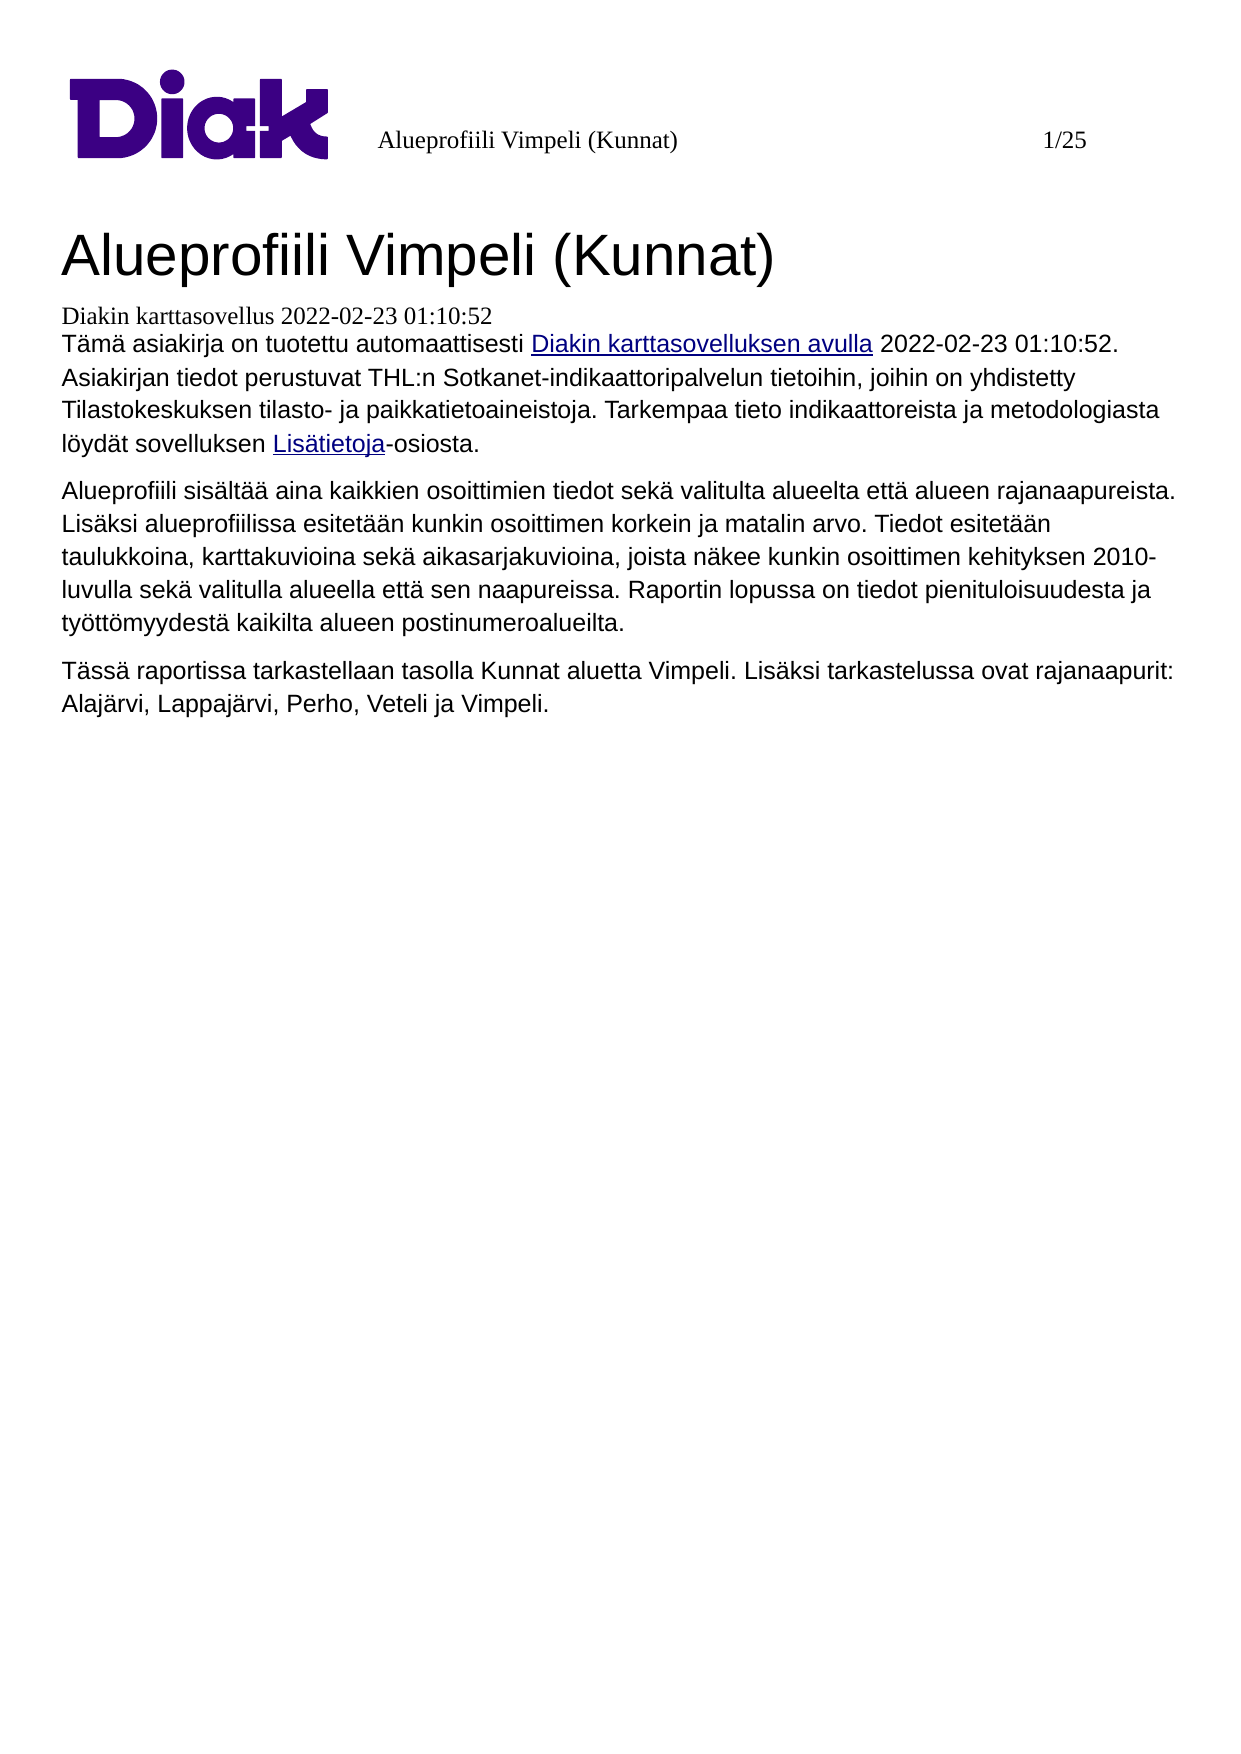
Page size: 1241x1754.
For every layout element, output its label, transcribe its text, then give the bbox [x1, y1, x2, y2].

text Tämä asiakirja on tuotettu automaattisesti Diakin karttasovelluksen avulla 2022-02-23 01:10:52. Asiakirjan tiedot perustuvat THL:n Sotkanet-indikaattoripalvelun tietoihin, joihin on yhdistetty Tilastokeskuksen tilasto- ja paikkatietoaineistoja. Tarkempaa tieto indikaattoreista ja metodologiasta löydät sovelluksen Lisätietoja-osiosta. [61, 329, 1179, 457]
title Alueprofiili Vimpeli (Kunnat) [61, 221, 1179, 288]
text Diakin karttasovellus 2022-02-23 01:10:52 [61, 301, 1179, 329]
text Alueprofiili sisältää aina kaikkien osoittimien tiedot sekä valitulta alueelta että alueen rajanaapureista. Lisäksi alueprofiilissa esitetään kunkin osoittimen korkein ja matalin arvo. Tiedot esitetään taulukkoina, karttakuvioina sekä aikasarjakuvioina, joista näkee kunkin osoittimen kehityksen 2010-luvulla sekä valitulla alueella että sen naapureissa. Raportin lopussa on tiedot pienituloisuudesta ja työttömyydestä kaikilta alueen postinumeroalueilta. [61, 476, 1179, 637]
text Tässä raportissa tarkastellaan tasolla Kunnat aluetta Vimpeli. Lisäksi tarkastelussa ovat rajanaapurit: Alajärvi, Lappajärvi, Perho, Veteli ja Vimpeli. [61, 656, 1179, 718]
